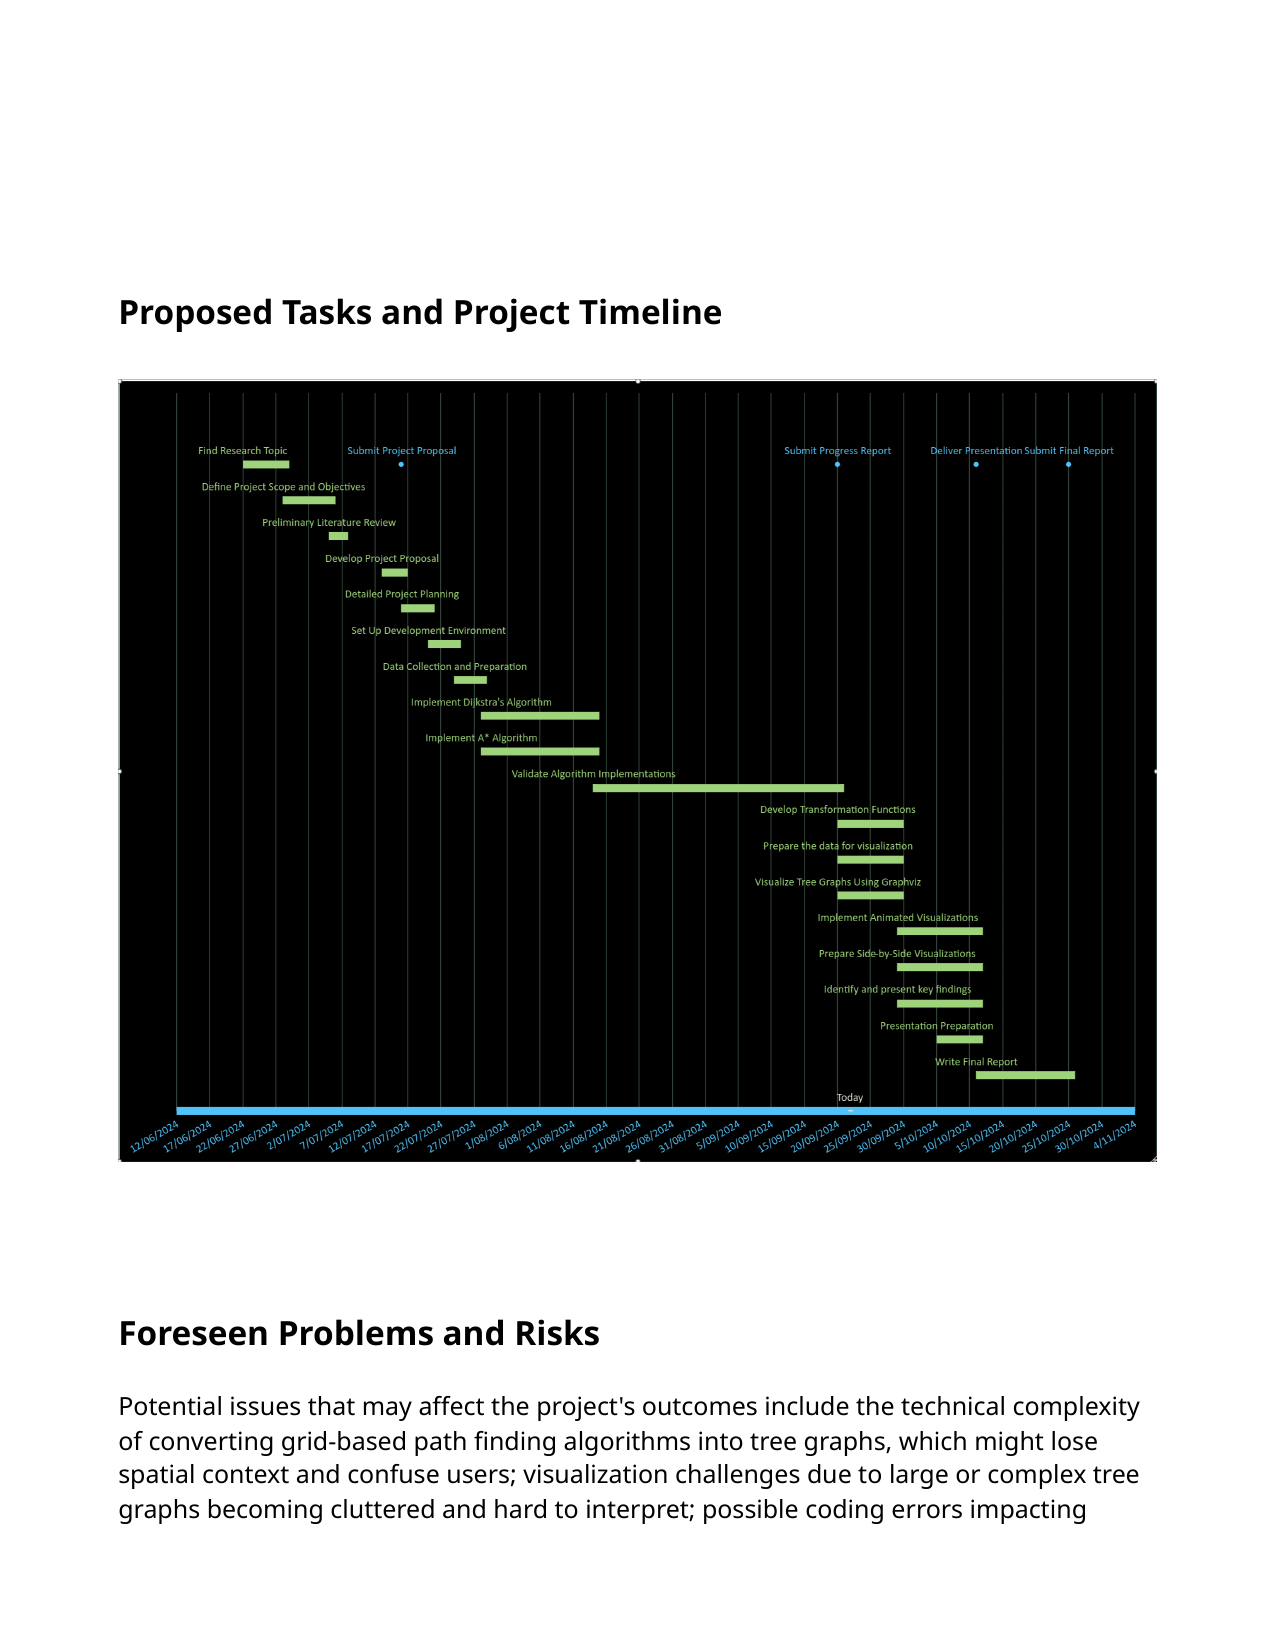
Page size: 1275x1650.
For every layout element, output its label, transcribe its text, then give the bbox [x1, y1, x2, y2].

picture [118, 379, 1157, 1162]
text Proposed Tasks and Project Timeline [118, 288, 1157, 334]
text Foreseen Problems and Risks [118, 1309, 1157, 1355]
text Potential issues that may affect the project's outcomes include the technical complexity of converting grid-based path finding algorithms into tree graphs, which might lose spatial context and confuse users; visualization challenges due to large or complex tree graphs becoming cluttered and hard to interpret; possible coding errors impacting [118, 1389, 1157, 1525]
